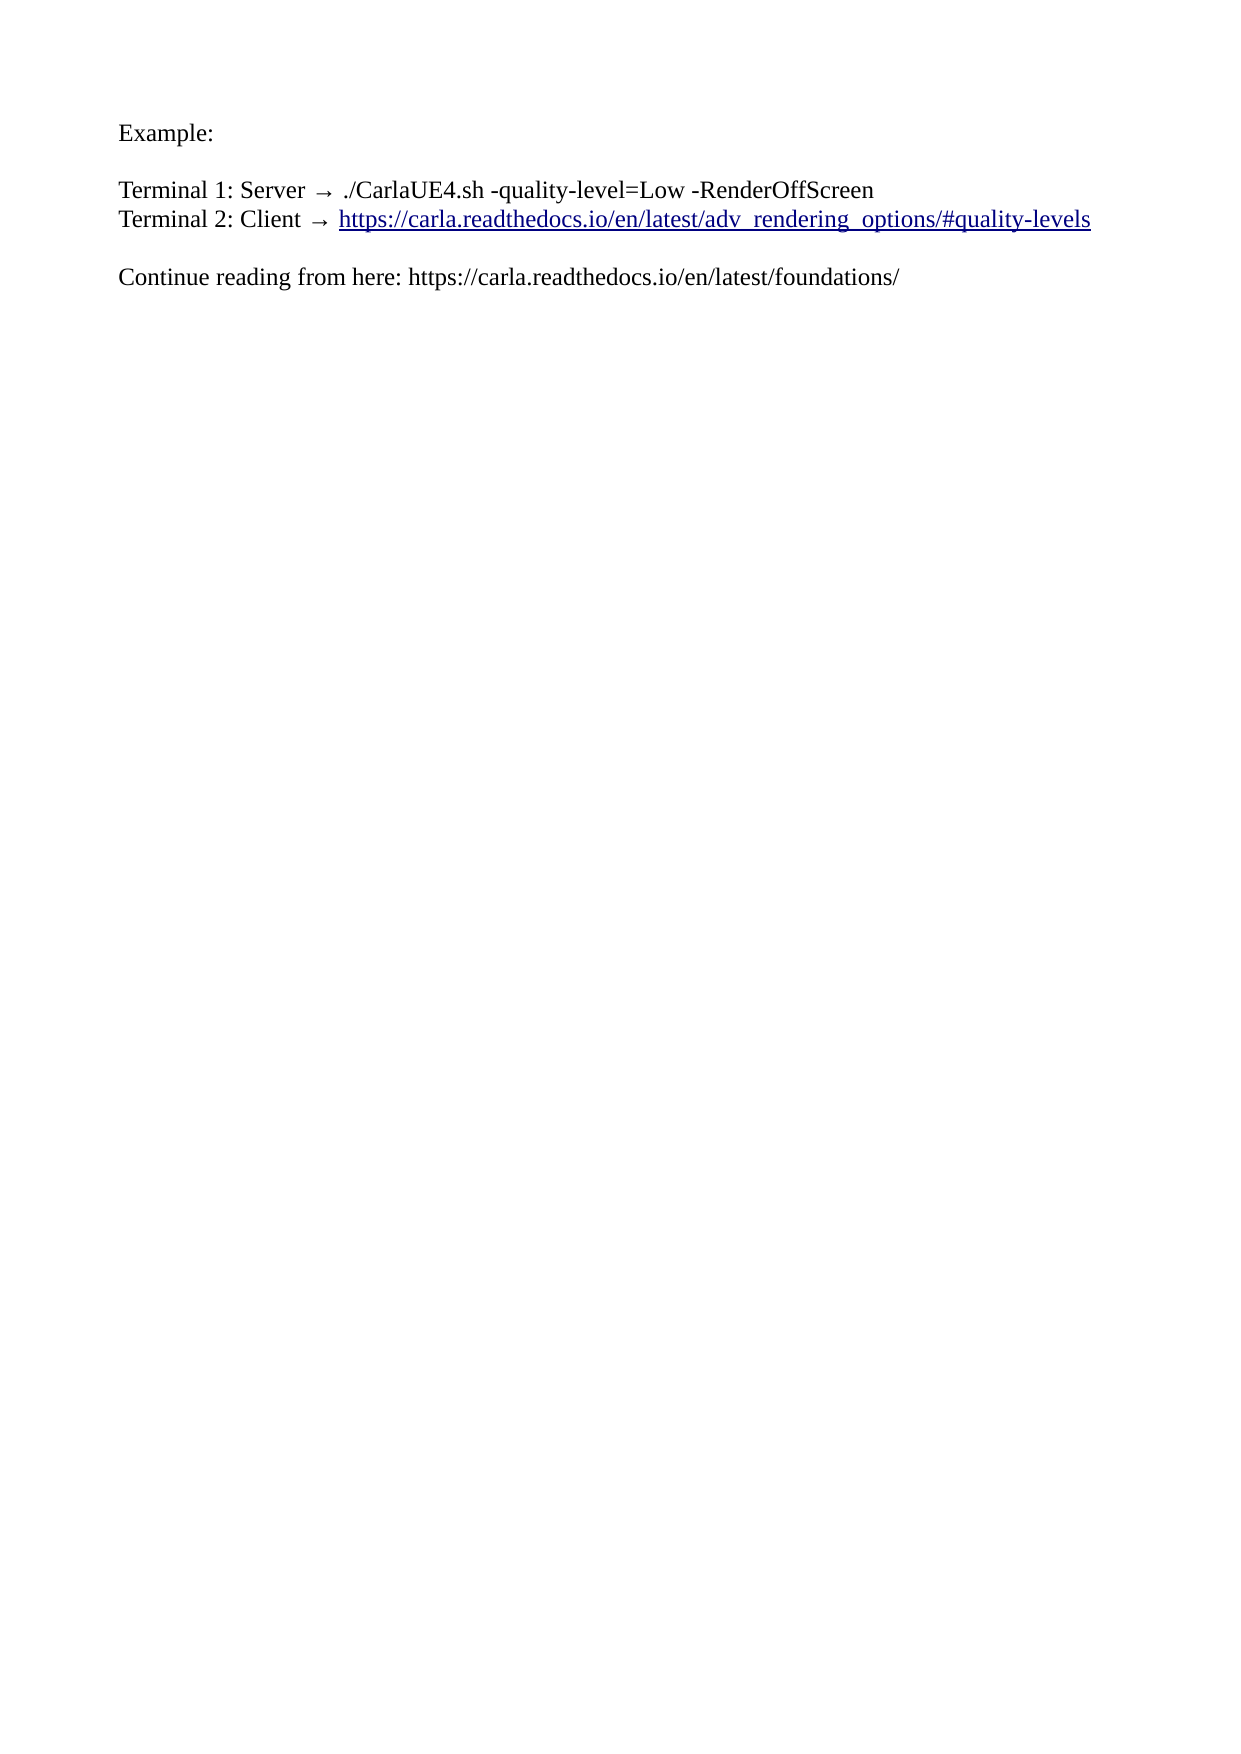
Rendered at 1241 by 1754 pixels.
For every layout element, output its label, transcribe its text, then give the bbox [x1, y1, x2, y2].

text Example: [118, 118, 1122, 147]
text Terminal 2: Client → https://carla.readthedocs.io/en/latest/adv_rendering_options/#quality-levels [118, 204, 1122, 233]
text Terminal 1: Server → ./CarlaUE4.sh -quality-level=Low -RenderOffScreen [118, 176, 1122, 204]
text Continue reading from here: https://carla.readthedocs.io/en/latest/foundations/ [118, 262, 1122, 291]
